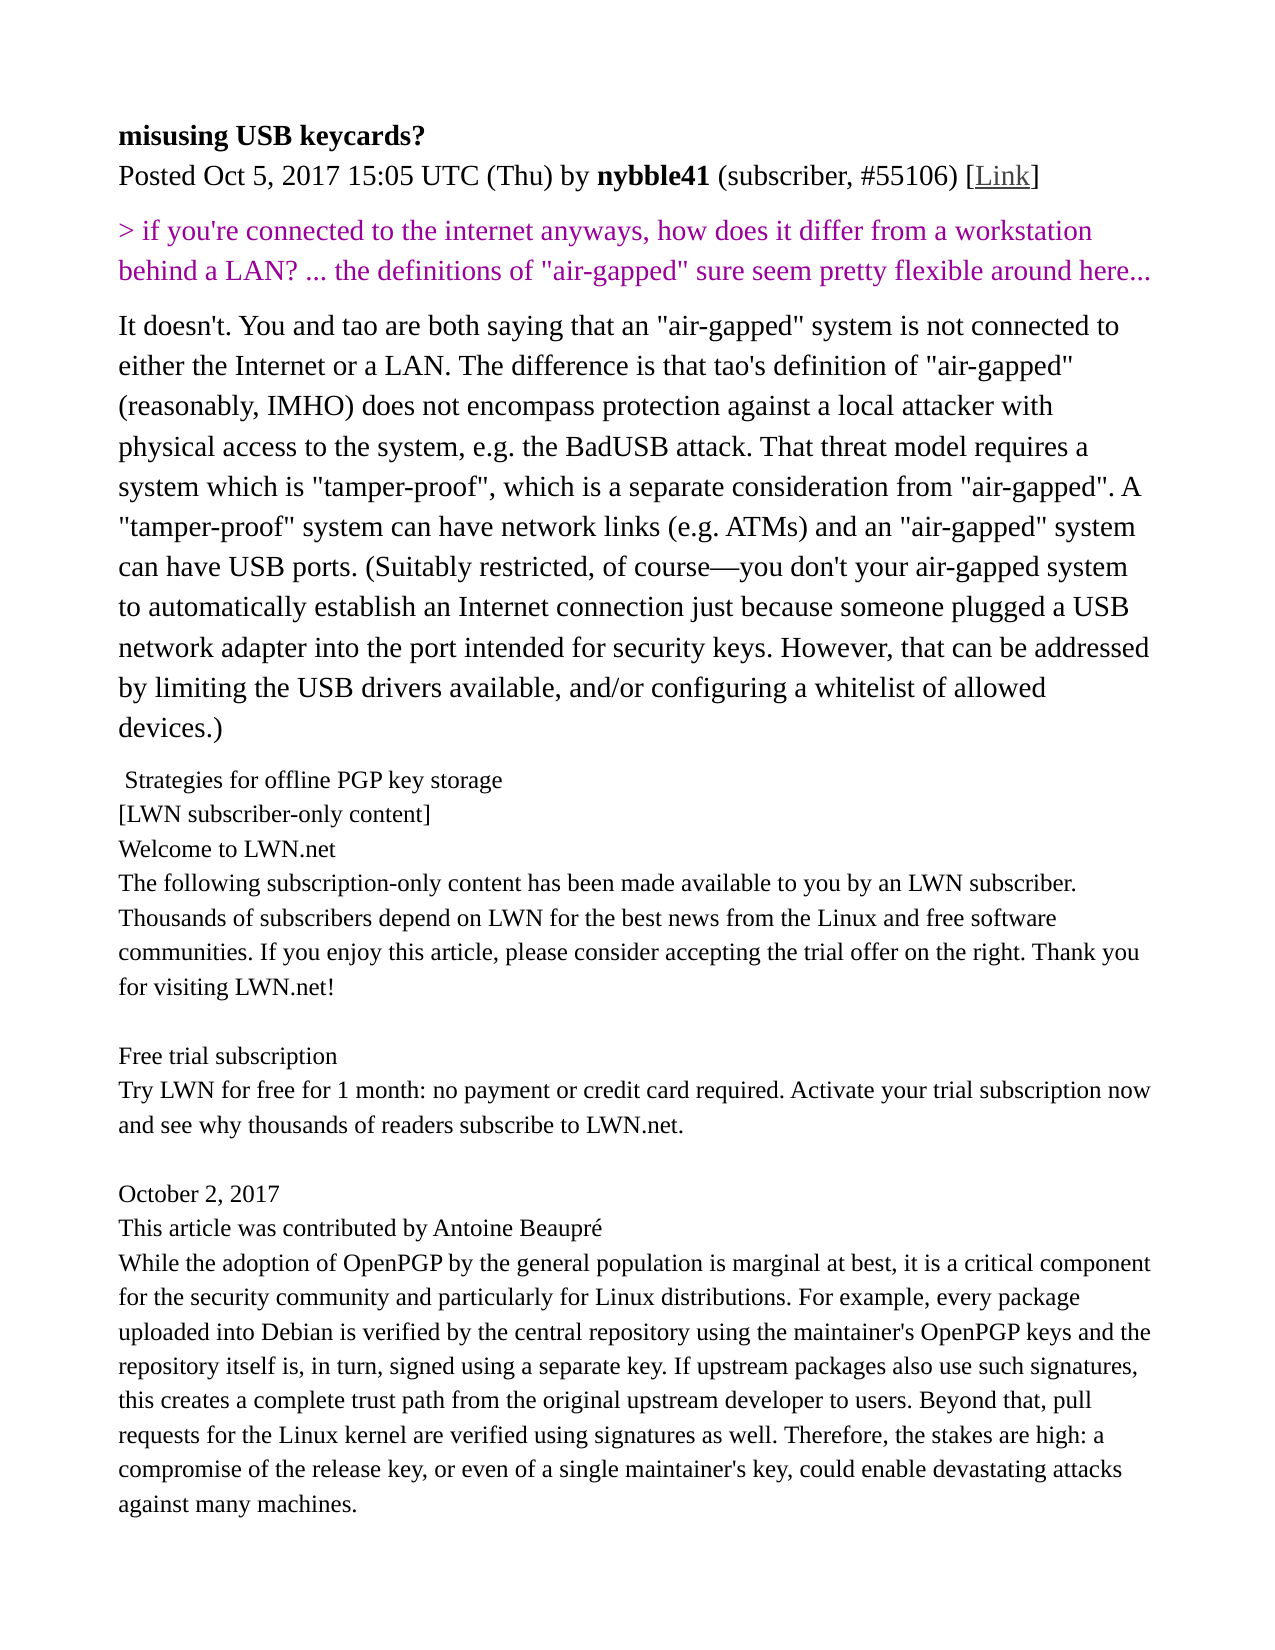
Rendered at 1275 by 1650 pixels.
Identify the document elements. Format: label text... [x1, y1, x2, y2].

text It doesn't. You and tao are both saying that an "air-gapped" system is not connected to either the Internet or a LAN. The difference is that tao's definition of "air-gapped" (reasonably, IMHO) does not encompass protection against a local attacker with physical access to the system, e.g. the BadUSB attack. That threat model requires a system which is "tamper-proof", which is a separate consideration from "air-gapped". A "tamper-proof" system can have network links (e.g. ATMs) and an "air-gapped" system can have USB ports. (Suitably restricted, of course—you don't your air-gapped system to automatically establish an Internet connection just because someone plugged a USB network adapter into the port intended for security keys. However, that can be addressed by limiting the USB drivers available, and/or configuring a whitelist of allowed devices.) [118, 308, 1157, 744]
text Try LWN for free for 1 month: no payment or credit card required. Activate your trial subscription now and see why thousands of readers subscribe to LWN.net. [118, 1075, 1157, 1138]
text > if you're connected to the internet anyways, how does it differ from a workstation behind a LAN? ... the definitions of "air-gapped" sure seem pretty flexible around here... [118, 213, 1157, 287]
text While the adoption of OpenPGP by the general population is marginal at best, it is a critical component for the security community and particularly for Linux distributions. For example, every package uploaded into Debian is verified by the central repository using the maintainer's OpenPGP keys and the repository itself is, in turn, signed using a separate key. If upstream packages also use such signatures, this creates a complete trust path from the original upstream developer to users. Beyond that, pull requests for the Linux kernel are verified using signatures as well. Therefore, the stakes are high: a compromise of the release key, or even of a single maintainer's key, could enable devastating attacks against many machines. [118, 1248, 1157, 1518]
text Free trial subscription [118, 1041, 1157, 1069]
text Welcome to LWN.net [118, 834, 1157, 863]
text October 2, 2017 [118, 1179, 1157, 1207]
text The following subscription-only content has been made available to you by an LWN subscriber. Thousands of subscribers depend on LWN for the best news from the Linux and free software communities. If you enjoy this article, please consider accepting the trial offer on the right. Thank you for visiting LWN.net! [118, 868, 1157, 1001]
text [LWN subscriber-only content] [118, 799, 1157, 828]
text Posted Oct 5, 2017 15:05 UTC (Thu) by nybble41 (subscriber, #55106) [Link] [118, 158, 1157, 192]
text Strategies for offline PGP key storage [118, 765, 1157, 794]
text misusing USB keycards? [118, 118, 1157, 152]
text This article was contributed by Antoine Beaupré [118, 1213, 1157, 1242]
